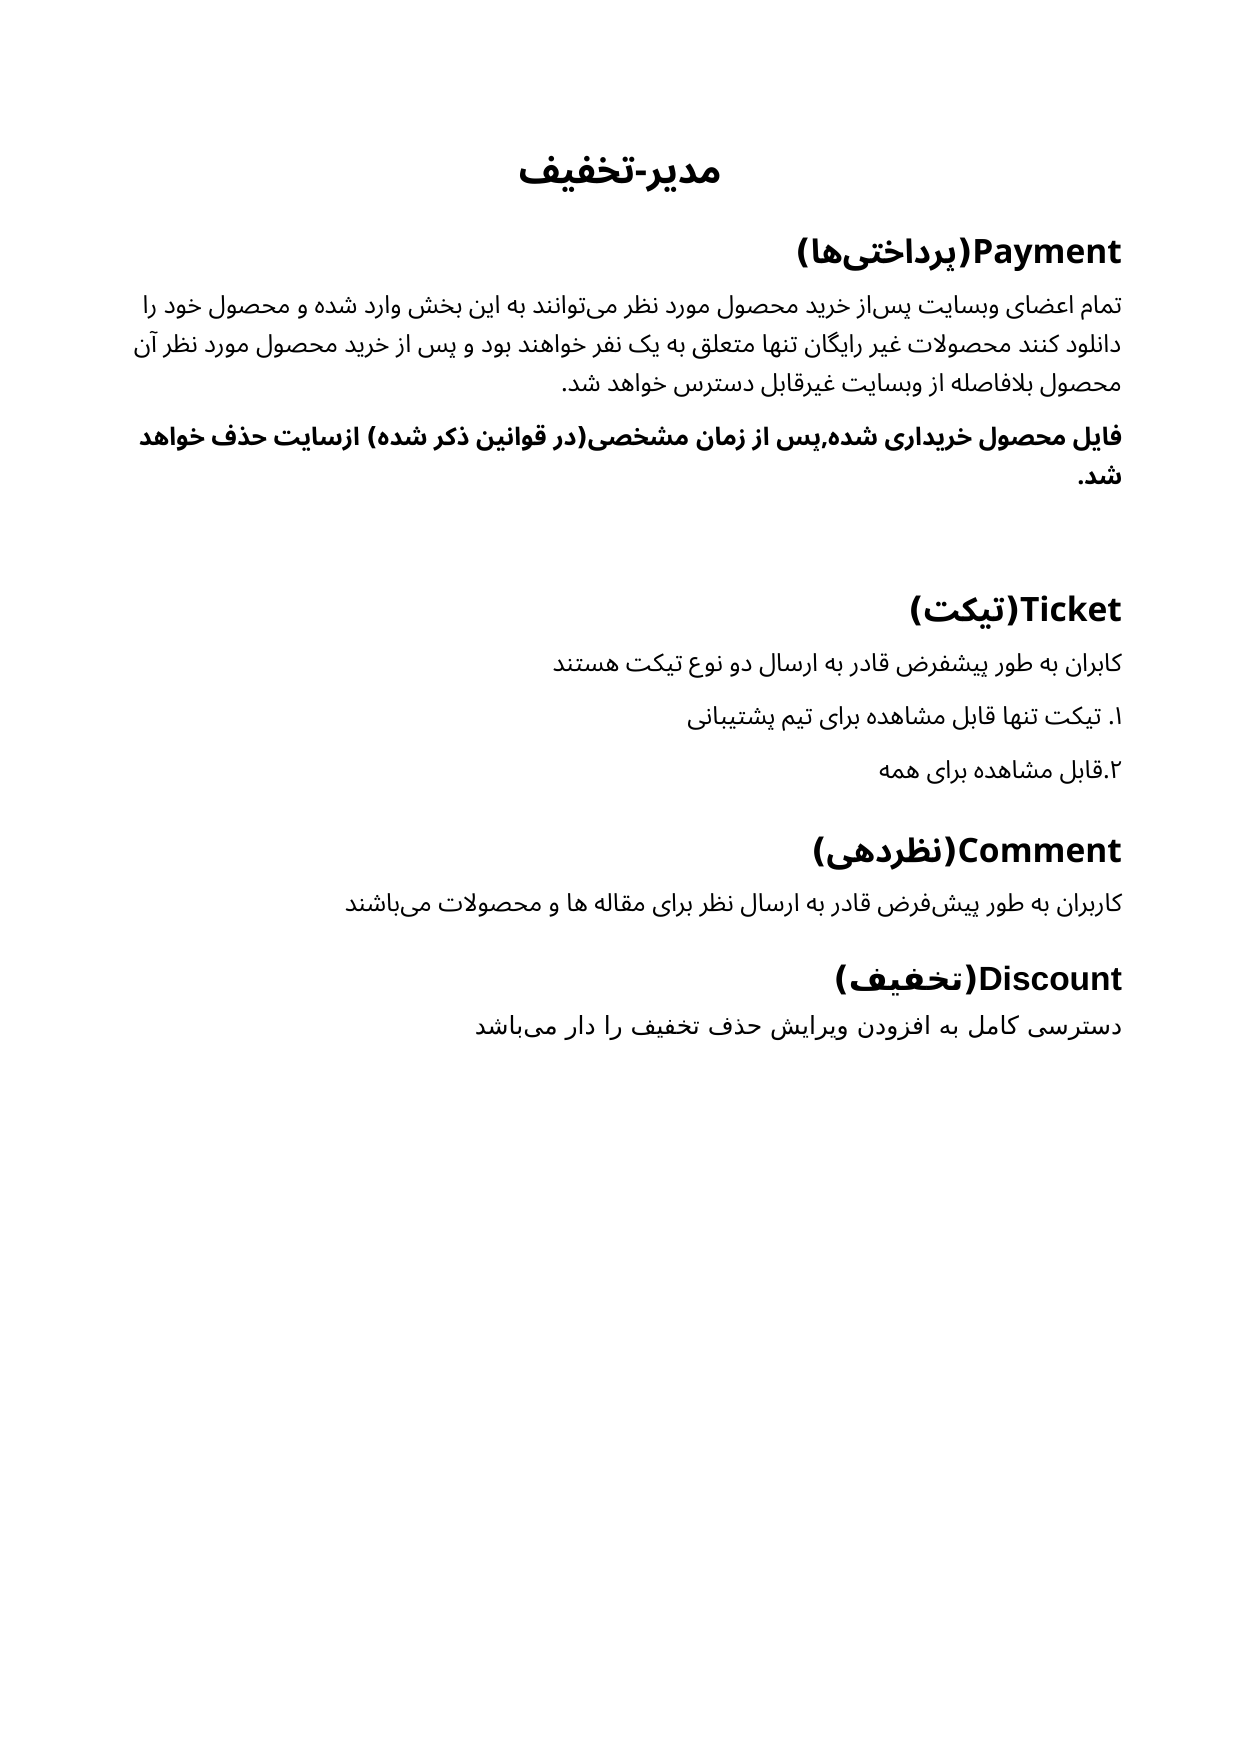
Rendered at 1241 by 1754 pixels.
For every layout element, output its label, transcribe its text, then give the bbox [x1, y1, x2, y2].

text ۲.قابل مشاهده برای همه [118, 752, 1122, 786]
subtitle Discount(تخفیف) [118, 959, 1122, 998]
text کابران به طور پیشفرض قادر به ارسال دو نوع تیکت هستند [118, 644, 1122, 678]
subtitle Payment(پرداختی‌ها) [118, 228, 1122, 274]
subtitle Ticket(تیکت) [118, 586, 1122, 632]
subtitle Comment(نظردهی) [118, 826, 1122, 872]
text دسترسی کامل به افزودن ویرایش حذف تخفیف را دار می‌باشد [118, 1011, 1122, 1040]
text کاربران به طور پیش‌فرض قادر به ارسال نظر برای مقاله ها و محصولات می‌باشند [118, 884, 1122, 918]
text ۱. تیکت تنها قابل مشاهده برای تیم پشتیبانی [118, 698, 1122, 732]
subtitle مدیر-تخفیف [118, 143, 1122, 195]
text فایل محصول خریداری شده,پس از زمان مشخصی(در قوانین ذکر شده) ازسایت حذف خواهد شد. [118, 418, 1122, 492]
text تمام اعضای وبسایت پس‌از خرید محصول مورد نظر می‌توانند به این بخش وارد شده و محصول خود را دانلود کنند محصولات غیر رایگان تنها متعلق به یک نفر خواهند بود و پس از خرید محصول مورد نظر آن محصول بلافاصله از وبسایت غیرقابل دسترس خواهد شد. [118, 286, 1122, 399]
